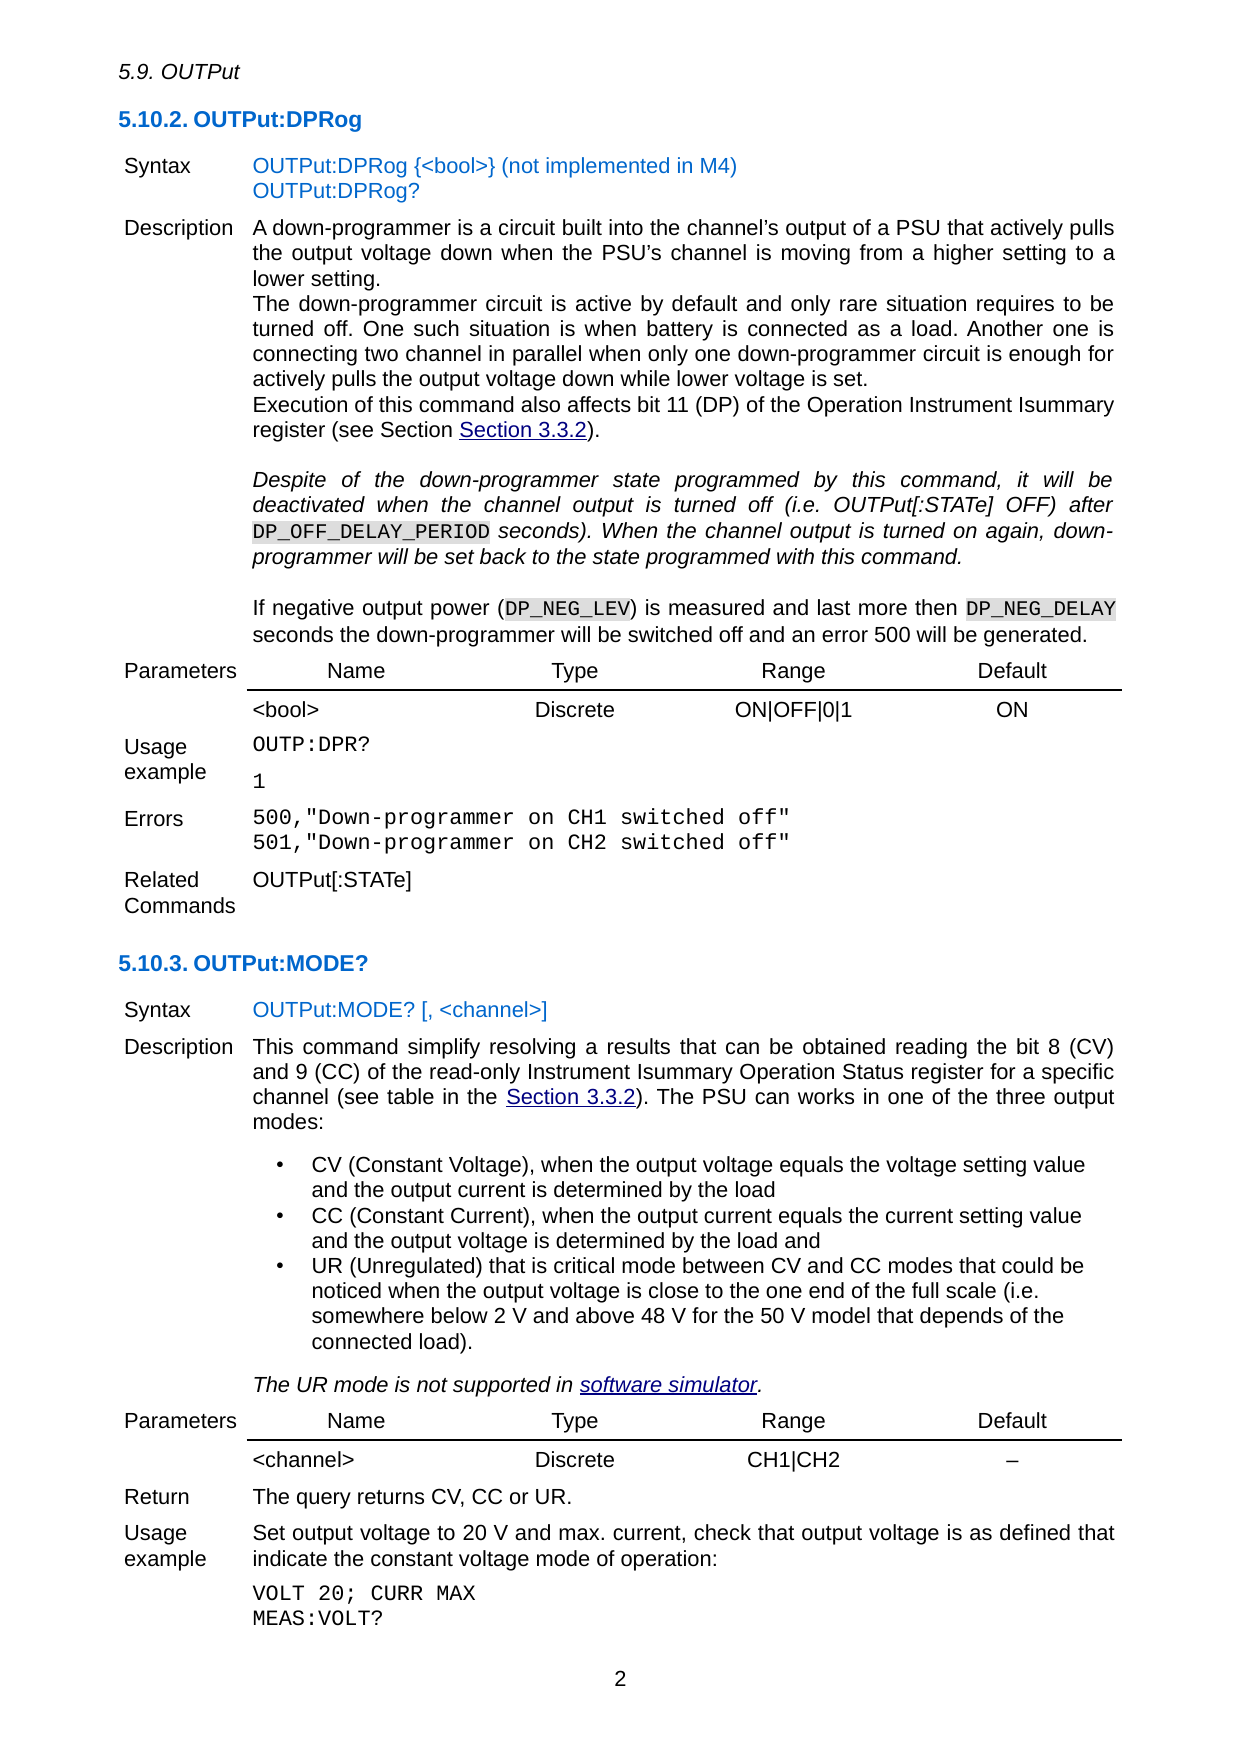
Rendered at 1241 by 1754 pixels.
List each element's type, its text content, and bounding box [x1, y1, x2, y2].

table_cell Description [118, 209, 247, 652]
table_cell ON [903, 691, 1122, 728]
table_header Syntax [118, 148, 247, 209]
table_cell Related Commands [118, 862, 247, 923]
table_header Syntax [118, 991, 247, 1028]
subtitle OUTPut:DPRog [118, 106, 1122, 133]
table_cell Name [247, 1403, 465, 1439]
table_header OUTPut:DPRog {<bool>} (not implemented in M4) OUTPut:DPRog? [247, 148, 1122, 209]
table_cell This command simplify resolving a results that can be obtained reading the bit 8 (CV) and 9 (CC) of the read-only Instrument Isummary Operation Status register for a specific channel (see table in the Section 3.3.2). The PSU can works in one of the three output modes: CV (Constant Voltage), when the output voltage equals the voltage setting value and the output current is determined by the load CC (Constant Current), when the output current equals the current setting value and the output voltage is determined by the load and UR (Unregulated) that is critical mode between CV and CC modes that could be noticed when the output voltage is close to the one end of the full scale (i.e. somewhere below 2 V and above 48 V for the 50 V model that depends of the connected load). The UR mode is not supported in software simulator. [247, 1028, 1122, 1402]
table_cell <bool> [247, 691, 465, 728]
table_cell Range [684, 653, 903, 689]
table_cell Type [465, 653, 684, 689]
table_cell Set output voltage to 20 V and max. current, check that output voltage is as defined that indicate the constant voltage mode of operation: VOLT 20; CURR MAX MEAS:VOLT? [247, 1515, 1122, 1638]
table_cell Discrete [465, 691, 684, 728]
table_cell Discrete [465, 1441, 684, 1478]
table_cell A down-programmer is a circuit built into the channel’s output of a PSU that actively pulls the output voltage down when the PSU’s channel is moving from a higher setting to a lower setting. The down-programmer circuit is active by default and only rare situation requires to be turned off. One such situation is when battery is connected as a load. Another one is connecting two channel in parallel when only one down-programmer circuit is enough for actively pulls the output voltage down while lower voltage is set. Execution of this command also affects bit 11 (DP) of the Operation Instrument Isummary register (see Section Section 3.3.2). Despite of the down-programmer state programmed by this command, it will be deactivated when the channel output is turned off (i.e. OUTPut[:STATe] OFF) after DP_OFF_DELAY_PERIOD seconds). When the channel output is turned on again, down-programmer will be set back to the state programmed with this command. If negative output power (DP_NEG_LEV) is measured and last more then DP_NEG_DELAY seconds the down-programmer will be switched off and an error 500 will be generated. [247, 209, 1122, 652]
table_cell CH1|CH2 [684, 1441, 903, 1478]
table_header OUTPut:MODE? [, <channel>] [247, 991, 1122, 1028]
table_cell Usage example [118, 1515, 247, 1638]
subtitle OUTPut:MODE? [118, 950, 1122, 976]
table_cell Default [903, 653, 1122, 689]
table_cell Name [247, 653, 465, 689]
table_cell The query returns CV, CC or UR. [247, 1478, 1122, 1514]
table_cell Parameters [118, 1403, 247, 1478]
table_cell ON|OFF|0|1 [684, 691, 903, 728]
table_cell Errors [118, 801, 247, 862]
table_cell <channel> [247, 1441, 465, 1478]
table_cell OUTP:DPR? 1 [247, 728, 1122, 801]
table_cell Description [118, 1028, 247, 1402]
table_cell Type [465, 1403, 684, 1439]
table_cell Parameters [118, 653, 247, 728]
table_cell Range [684, 1403, 903, 1439]
table_cell 500,"Down-programmer on CH1 switched off" 501,"Down-programmer on CH2 switched off" [247, 801, 1122, 862]
table_cell Usage example [118, 728, 247, 801]
table_cell Return [118, 1478, 247, 1514]
table_cell Default [903, 1403, 1122, 1439]
table_cell OUTPut[:STATe] [247, 862, 1122, 923]
table_cell – [903, 1441, 1122, 1478]
